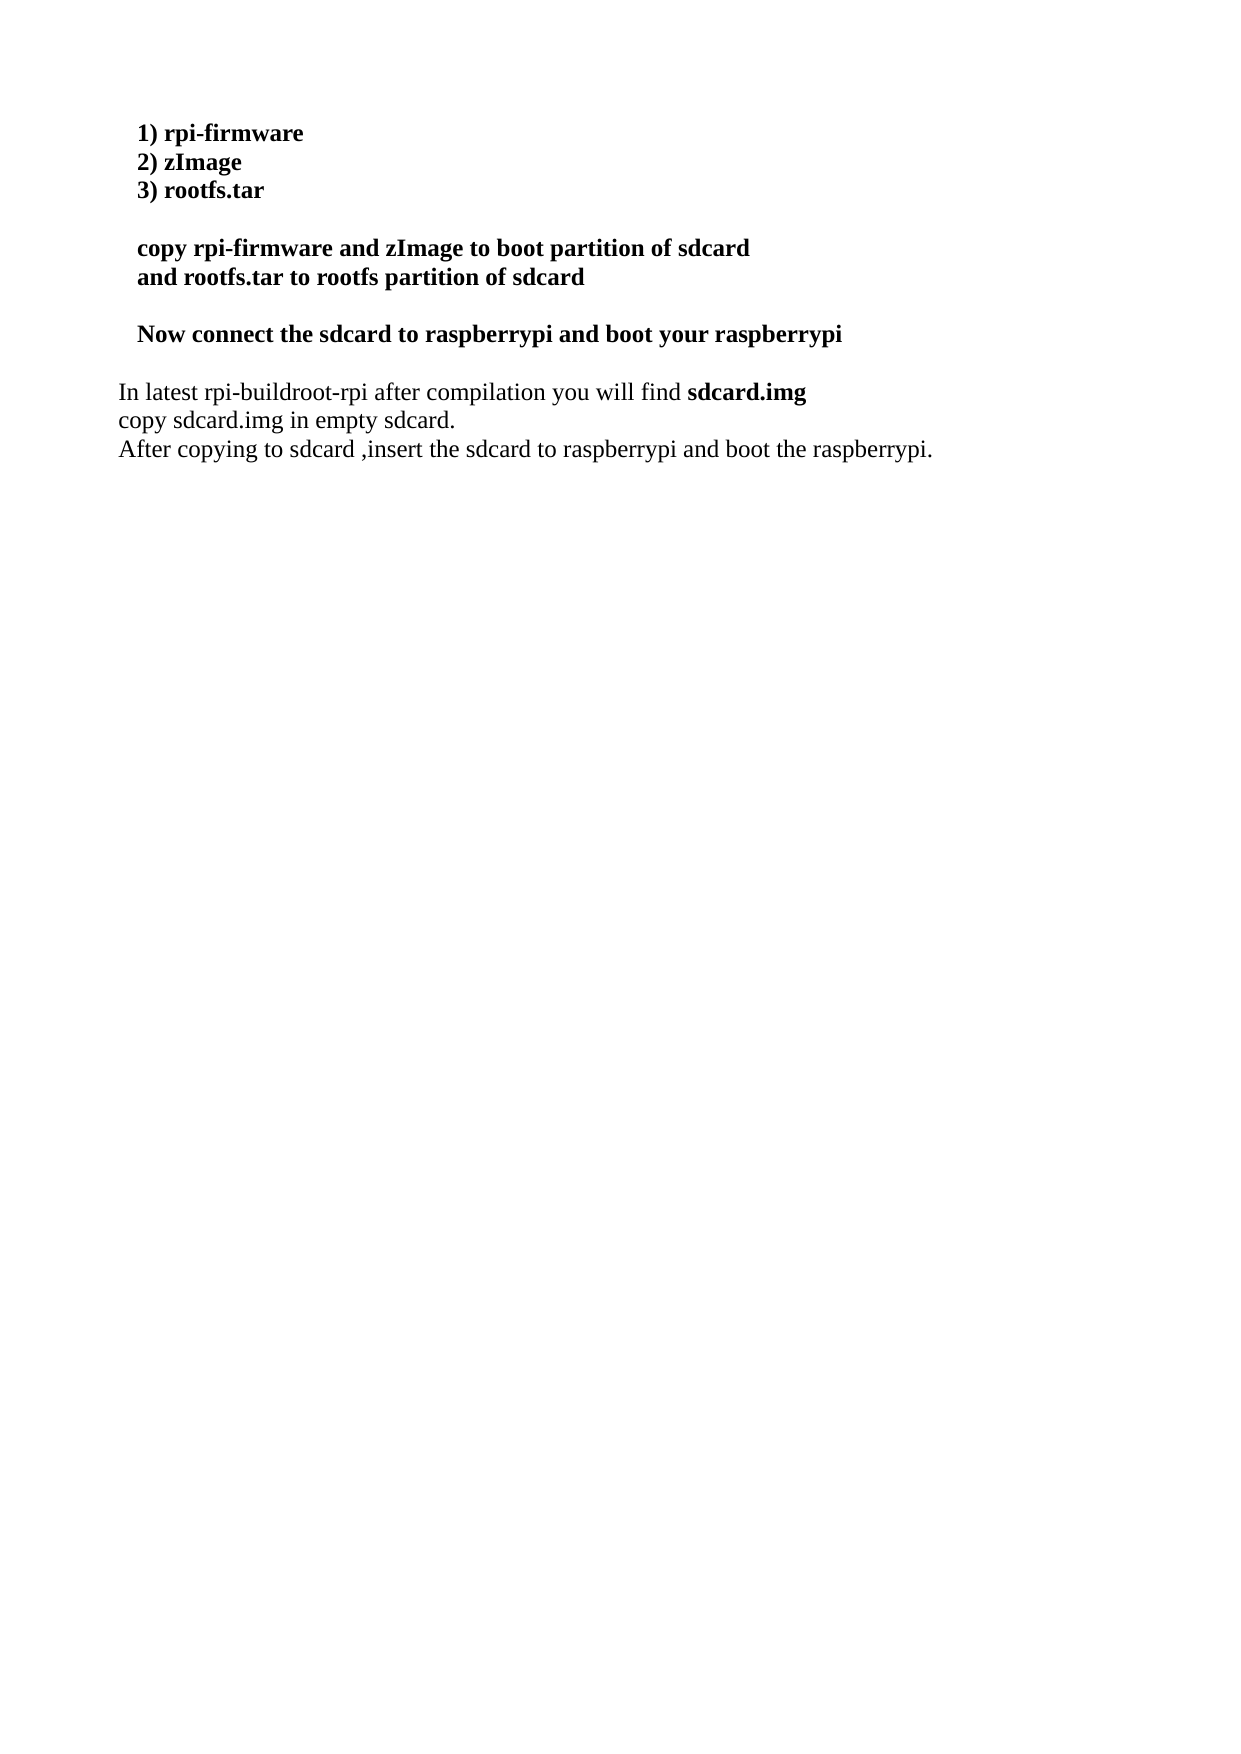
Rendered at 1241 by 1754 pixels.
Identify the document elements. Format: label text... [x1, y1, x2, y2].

text After copying to sdcard ,insert the sdcard to raspberrypi and boot the raspberrypi. [118, 434, 1122, 463]
text In latest rpi-buildroot-rpi after compilation you will find sdcard.img [118, 377, 1122, 406]
text and rootfs.tar to rootfs partition of sdcard [118, 262, 1122, 291]
text 2) zImage [118, 147, 1122, 176]
text copy rpi-firmware and zImage to boot partition of sdcard [118, 233, 1122, 262]
text 3) rootfs.tar [118, 176, 1122, 204]
text 1) rpi-firmware [118, 118, 1122, 147]
text copy sdcard.img in empty sdcard. [118, 406, 1122, 434]
text Now connect the sdcard to raspberrypi and boot your raspberrypi [118, 319, 1122, 348]
